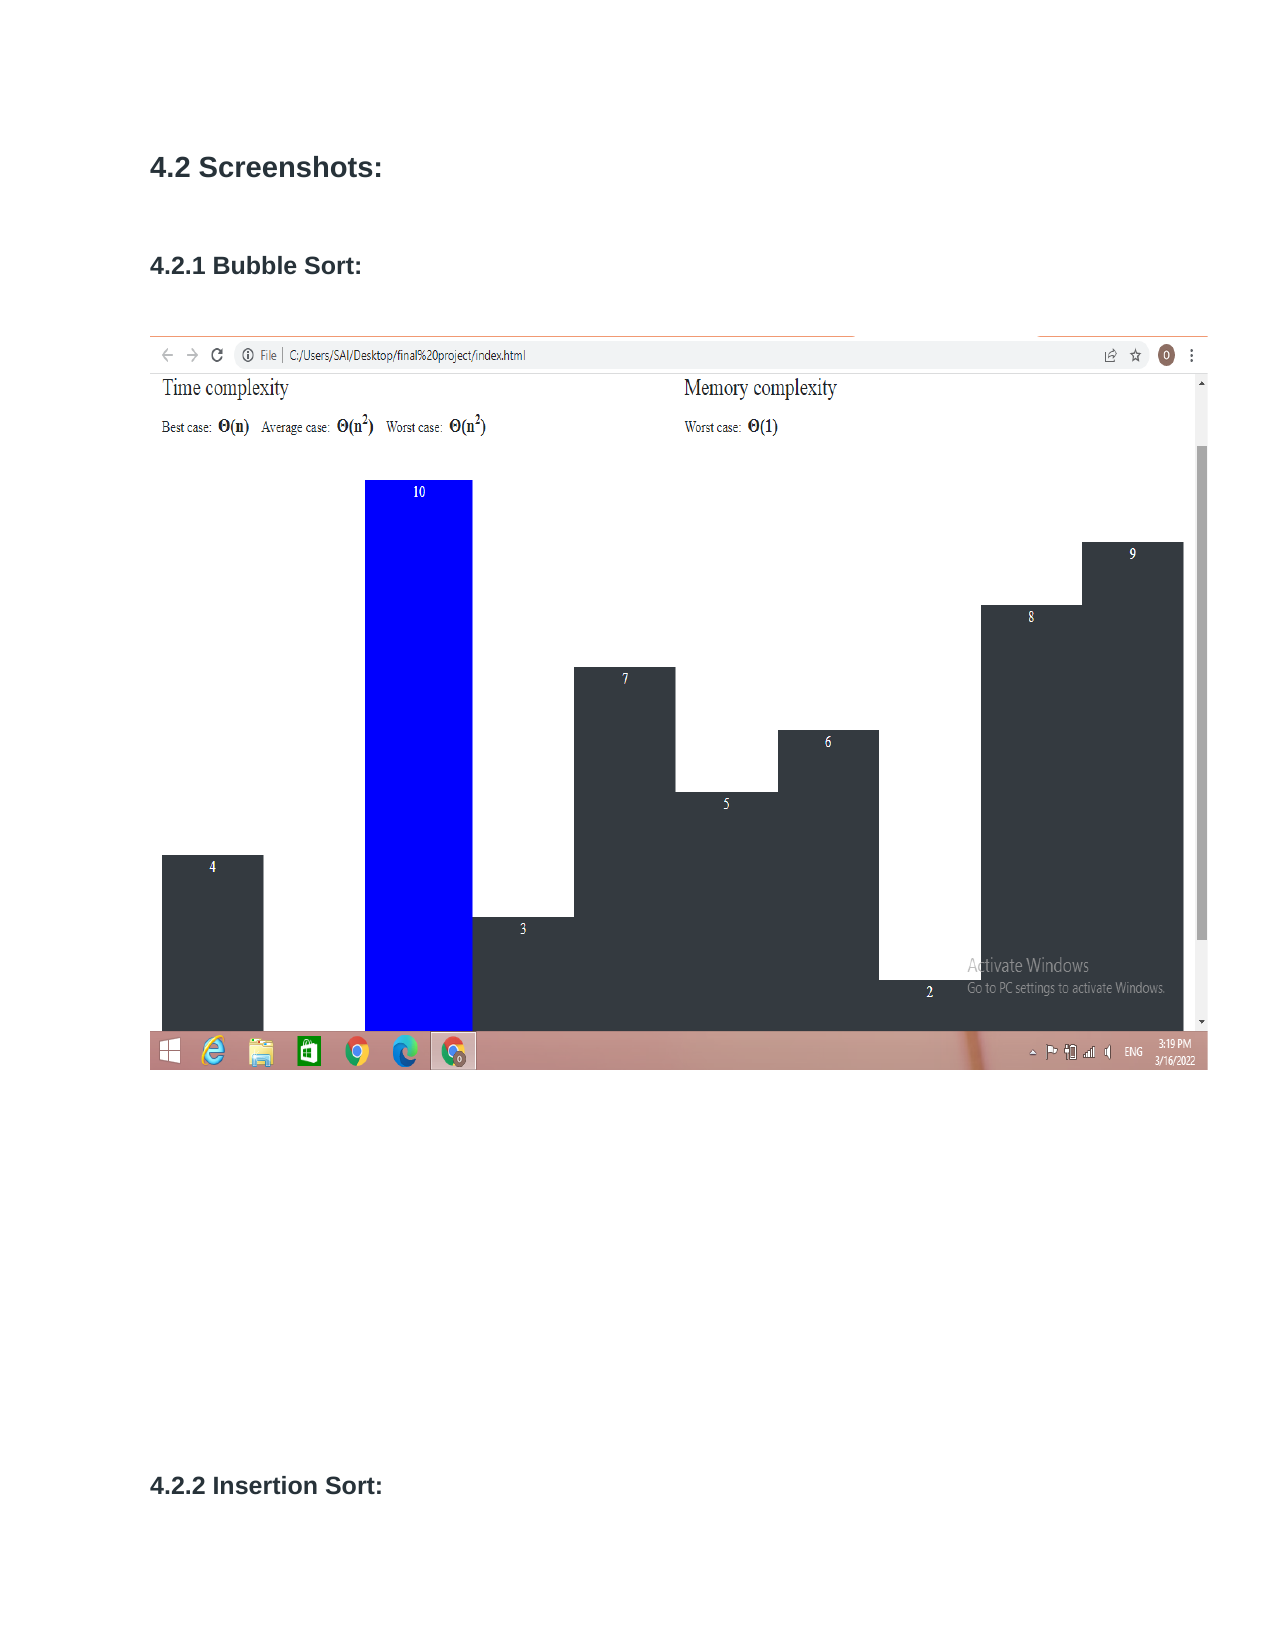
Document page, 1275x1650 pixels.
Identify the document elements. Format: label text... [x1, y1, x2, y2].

text 4.2.2 Insertion Sort: [150, 1471, 1125, 1499]
text 4.2 Screenshots: [150, 150, 1125, 183]
text 4.2.1 Bubble Sort: [150, 251, 1125, 279]
picture [150, 336, 1208, 1070]
